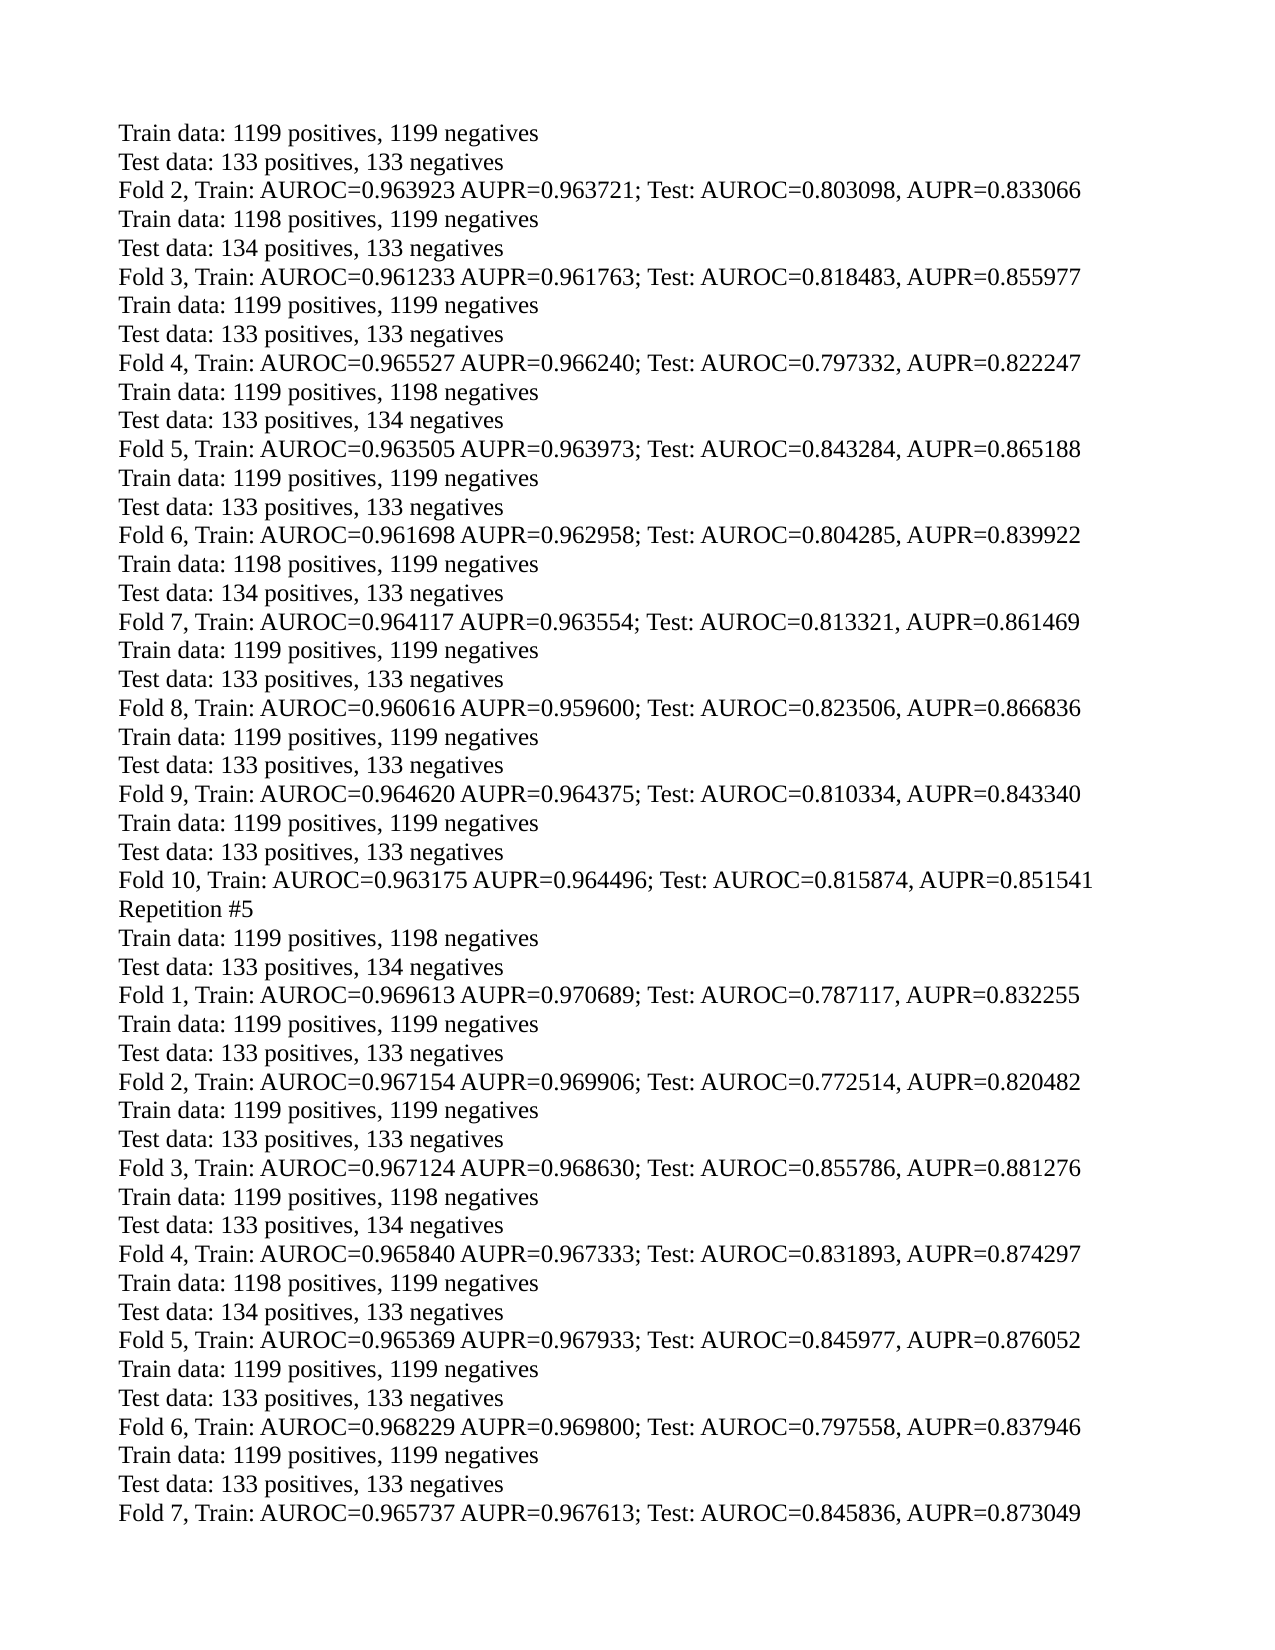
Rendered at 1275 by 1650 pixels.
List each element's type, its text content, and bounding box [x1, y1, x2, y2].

text Fold 7, Train: AUROC=0.965737 AUPR=0.967613; Test: AUROC=0.845836, AUPR=0.873049 [118, 1498, 1157, 1527]
text Fold 4, Train: AUROC=0.965527 AUPR=0.966240; Test: AUROC=0.797332, AUPR=0.822247 [118, 348, 1157, 377]
text Train data: 1198 positives, 1199 negatives [118, 549, 1157, 578]
text Test data: 133 positives, 133 negatives [118, 837, 1157, 866]
text Train data: 1199 positives, 1199 negatives [118, 118, 1157, 147]
text Train data: 1199 positives, 1199 negatives [118, 463, 1157, 492]
text Train data: 1198 positives, 1199 negatives [118, 204, 1157, 233]
text Fold 2, Train: AUROC=0.967154 AUPR=0.969906; Test: AUROC=0.772514, AUPR=0.820482 [118, 1067, 1157, 1096]
text Train data: 1199 positives, 1199 negatives [118, 1441, 1157, 1469]
text Test data: 134 positives, 133 negatives [118, 1297, 1157, 1326]
text Fold 3, Train: AUROC=0.967124 AUPR=0.968630; Test: AUROC=0.855786, AUPR=0.881276 [118, 1153, 1157, 1182]
text Test data: 134 positives, 133 negatives [118, 233, 1157, 262]
text Train data: 1199 positives, 1198 negatives [118, 923, 1157, 952]
text Fold 5, Train: AUROC=0.965369 AUPR=0.967933; Test: AUROC=0.845977, AUPR=0.876052 [118, 1326, 1157, 1354]
text Repetition #5 [118, 894, 1157, 923]
text Test data: 133 positives, 133 negatives [118, 1124, 1157, 1153]
text Train data: 1199 positives, 1199 negatives [118, 636, 1157, 664]
text Test data: 133 positives, 133 negatives [118, 751, 1157, 779]
text Fold 8, Train: AUROC=0.960616 AUPR=0.959600; Test: AUROC=0.823506, AUPR=0.866836 [118, 693, 1157, 722]
text Fold 4, Train: AUROC=0.965840 AUPR=0.967333; Test: AUROC=0.831893, AUPR=0.874297 [118, 1239, 1157, 1268]
text Fold 10, Train: AUROC=0.963175 AUPR=0.964496; Test: AUROC=0.815874, AUPR=0.851541 [118, 866, 1157, 894]
text Fold 3, Train: AUROC=0.961233 AUPR=0.961763; Test: AUROC=0.818483, AUPR=0.855977 [118, 262, 1157, 291]
text Train data: 1199 positives, 1199 negatives [118, 1009, 1157, 1038]
text Train data: 1198 positives, 1199 negatives [118, 1268, 1157, 1297]
text Fold 2, Train: AUROC=0.963923 AUPR=0.963721; Test: AUROC=0.803098, AUPR=0.833066 [118, 176, 1157, 204]
text Fold 7, Train: AUROC=0.964117 AUPR=0.963554; Test: AUROC=0.813321, AUPR=0.861469 [118, 607, 1157, 636]
text Train data: 1199 positives, 1199 negatives [118, 722, 1157, 751]
text Test data: 133 positives, 133 negatives [118, 492, 1157, 521]
text Test data: 133 positives, 134 negatives [118, 1211, 1157, 1239]
text Test data: 133 positives, 134 negatives [118, 952, 1157, 981]
text Test data: 133 positives, 133 negatives [118, 1383, 1157, 1412]
text Fold 6, Train: AUROC=0.961698 AUPR=0.962958; Test: AUROC=0.804285, AUPR=0.839922 [118, 521, 1157, 549]
text Test data: 133 positives, 133 negatives [118, 1469, 1157, 1498]
text Test data: 133 positives, 133 negatives [118, 1038, 1157, 1067]
text Test data: 134 positives, 133 negatives [118, 578, 1157, 607]
text Fold 9, Train: AUROC=0.964620 AUPR=0.964375; Test: AUROC=0.810334, AUPR=0.843340 [118, 779, 1157, 808]
text Fold 6, Train: AUROC=0.968229 AUPR=0.969800; Test: AUROC=0.797558, AUPR=0.837946 [118, 1412, 1157, 1441]
text Fold 5, Train: AUROC=0.963505 AUPR=0.963973; Test: AUROC=0.843284, AUPR=0.865188 [118, 434, 1157, 463]
text Test data: 133 positives, 133 negatives [118, 147, 1157, 176]
text Fold 1, Train: AUROC=0.969613 AUPR=0.970689; Test: AUROC=0.787117, AUPR=0.832255 [118, 981, 1157, 1009]
text Train data: 1199 positives, 1199 negatives [118, 808, 1157, 837]
text Test data: 133 positives, 133 negatives [118, 664, 1157, 693]
text Train data: 1199 positives, 1199 negatives [118, 291, 1157, 319]
text Test data: 133 positives, 134 negatives [118, 406, 1157, 434]
text Train data: 1199 positives, 1198 negatives [118, 1182, 1157, 1211]
text Train data: 1199 positives, 1199 negatives [118, 1096, 1157, 1124]
text Train data: 1199 positives, 1198 negatives [118, 377, 1157, 406]
text Train data: 1199 positives, 1199 negatives [118, 1354, 1157, 1383]
text Test data: 133 positives, 133 negatives [118, 319, 1157, 348]
